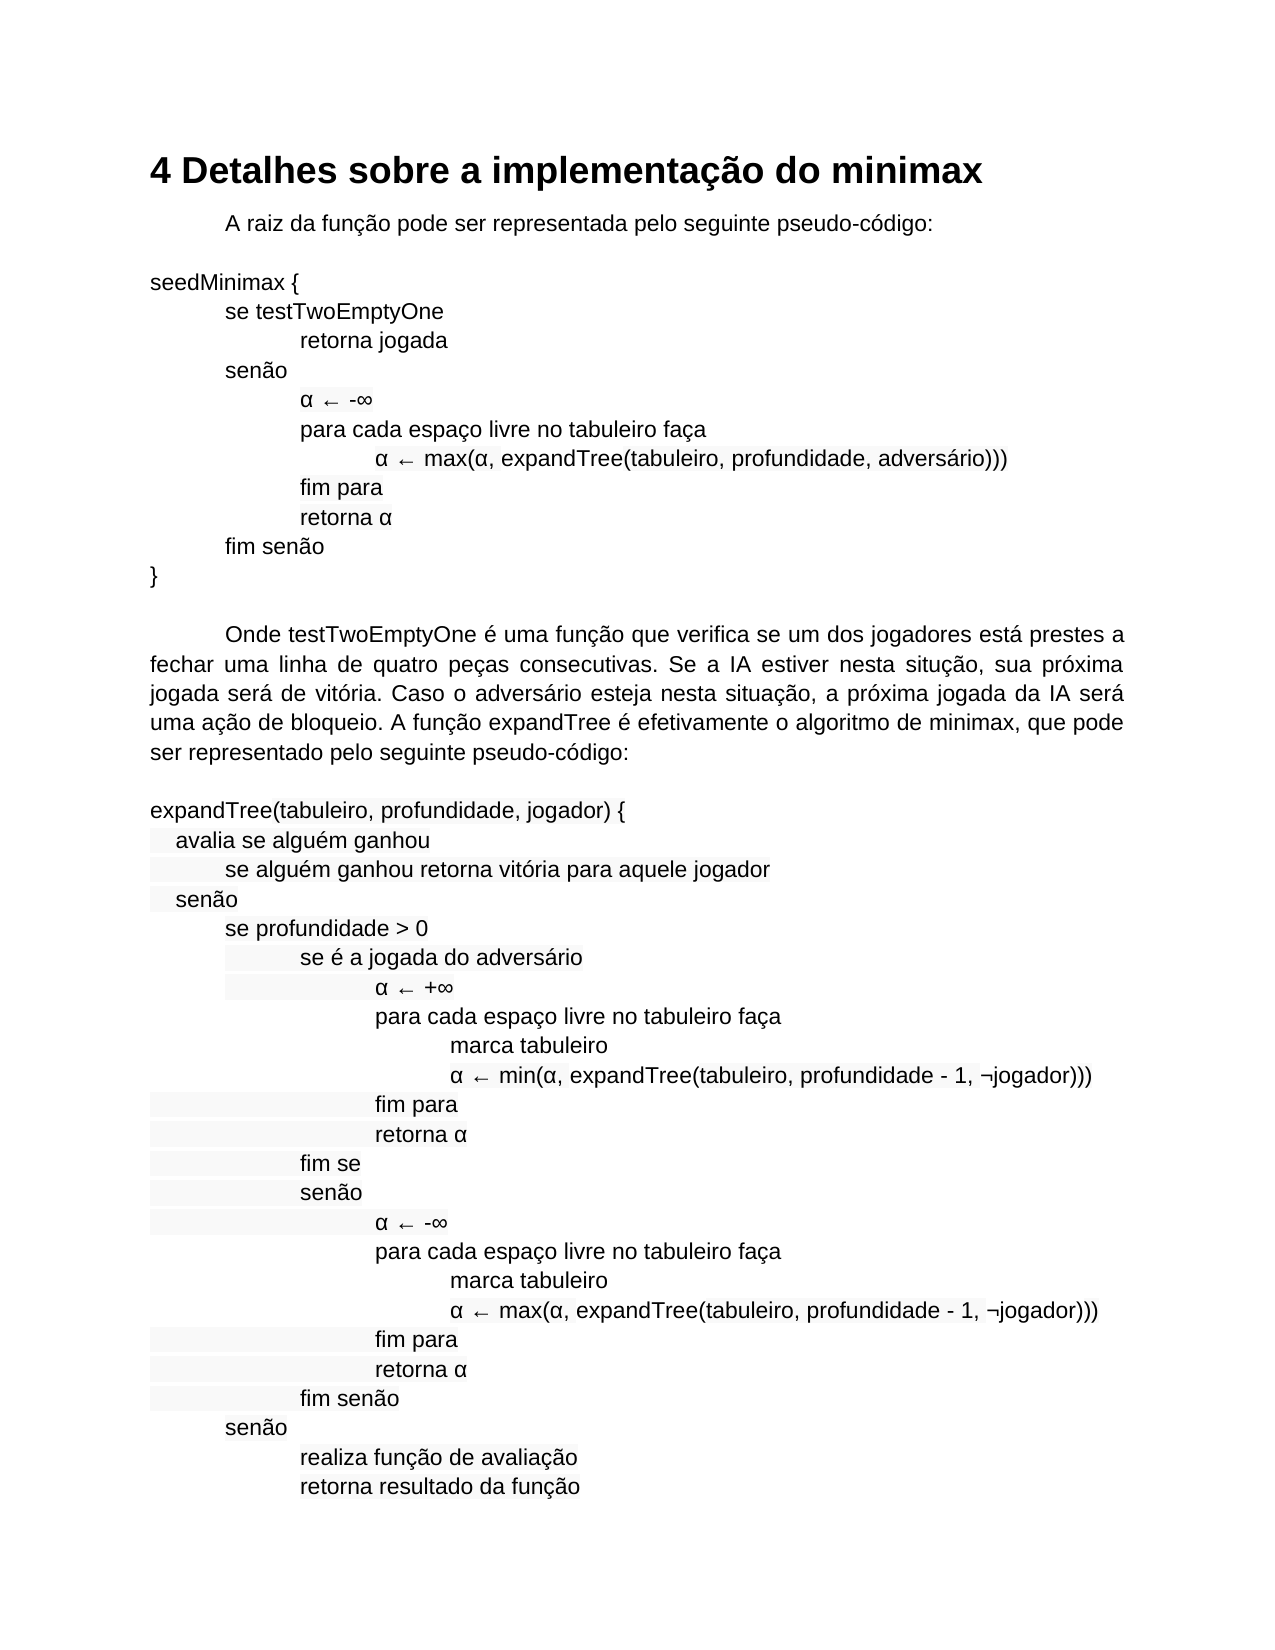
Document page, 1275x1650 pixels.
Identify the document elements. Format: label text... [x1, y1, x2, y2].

text senão [150, 357, 1125, 383]
text avalia se alguém ganhou [150, 827, 1125, 853]
text para cada espaço livre no tabuleiro faça [300, 416, 1125, 442]
text α ← min(α, expandTree(tabuleiro, profundidade - 1, ¬jogador))) [150, 1062, 1125, 1088]
text α ← -∞ [150, 387, 1125, 412]
text α ← +∞ [150, 974, 1125, 1000]
text fim para [300, 475, 1125, 501]
text para cada espaço livre no tabuleiro faça [300, 1239, 1125, 1264]
text se profundidade > 0 [150, 916, 1125, 941]
text α ← -∞ [150, 1209, 1125, 1235]
text retorna α [150, 1121, 1125, 1147]
text α ← max(α, expandTree(tabuleiro, profundidade, adversário))) [150, 446, 1125, 471]
text marca tabuleiro [300, 1268, 1125, 1294]
text fim para [150, 1327, 1125, 1352]
text para cada espaço livre no tabuleiro faça [300, 1004, 1125, 1029]
text se alguém ganhou retorna vitória para aquele jogador [150, 857, 1125, 882]
text retorna resultado da função [225, 1474, 1125, 1499]
text senão [150, 1180, 1125, 1206]
text expandTree(tabuleiro, profundidade, jogador) { [150, 798, 1125, 824]
text retorna α fim senão [225, 504, 1125, 559]
text retorna jogada [150, 328, 1125, 354]
text se testTwoEmptyOne [150, 299, 1125, 324]
text α ← max(α, expandTree(tabuleiro, profundidade - 1, ¬jogador))) [150, 1297, 1125, 1323]
text A raiz da função pode ser representada pelo seguinte pseudo-código: [150, 211, 1125, 236]
text fim para [150, 1092, 1125, 1117]
text retorna α [150, 1356, 1125, 1382]
text se é a jogada do adversário [150, 945, 1125, 971]
text fim senão [150, 1386, 1125, 1411]
text seedMinimax { [150, 269, 1125, 295]
text marca tabuleiro [300, 1033, 1125, 1059]
text senão [150, 1415, 1125, 1441]
text fim se [150, 1151, 1125, 1176]
text senão [150, 886, 1125, 912]
text Onde testTwoEmptyOne é uma função que verifica se um dos jogadores está prestes a fechar uma linha de quatro peças consecutivas. Se a IA estiver nesta situção, sua próxima jogada será de vitória. Caso o adversário esteja nesta situação, a próxima jogada da IA será uma ação de bloqueio. A função expandTree é efetivamente o algoritmo de minimax, que pode ser representado pelo seguinte pseudo-código: [150, 622, 1125, 765]
text } [150, 563, 1125, 589]
text realiza função de avaliação [225, 1444, 1125, 1470]
subtitle 4 Detalhes sobre a implementação do minimax [150, 150, 1125, 192]
